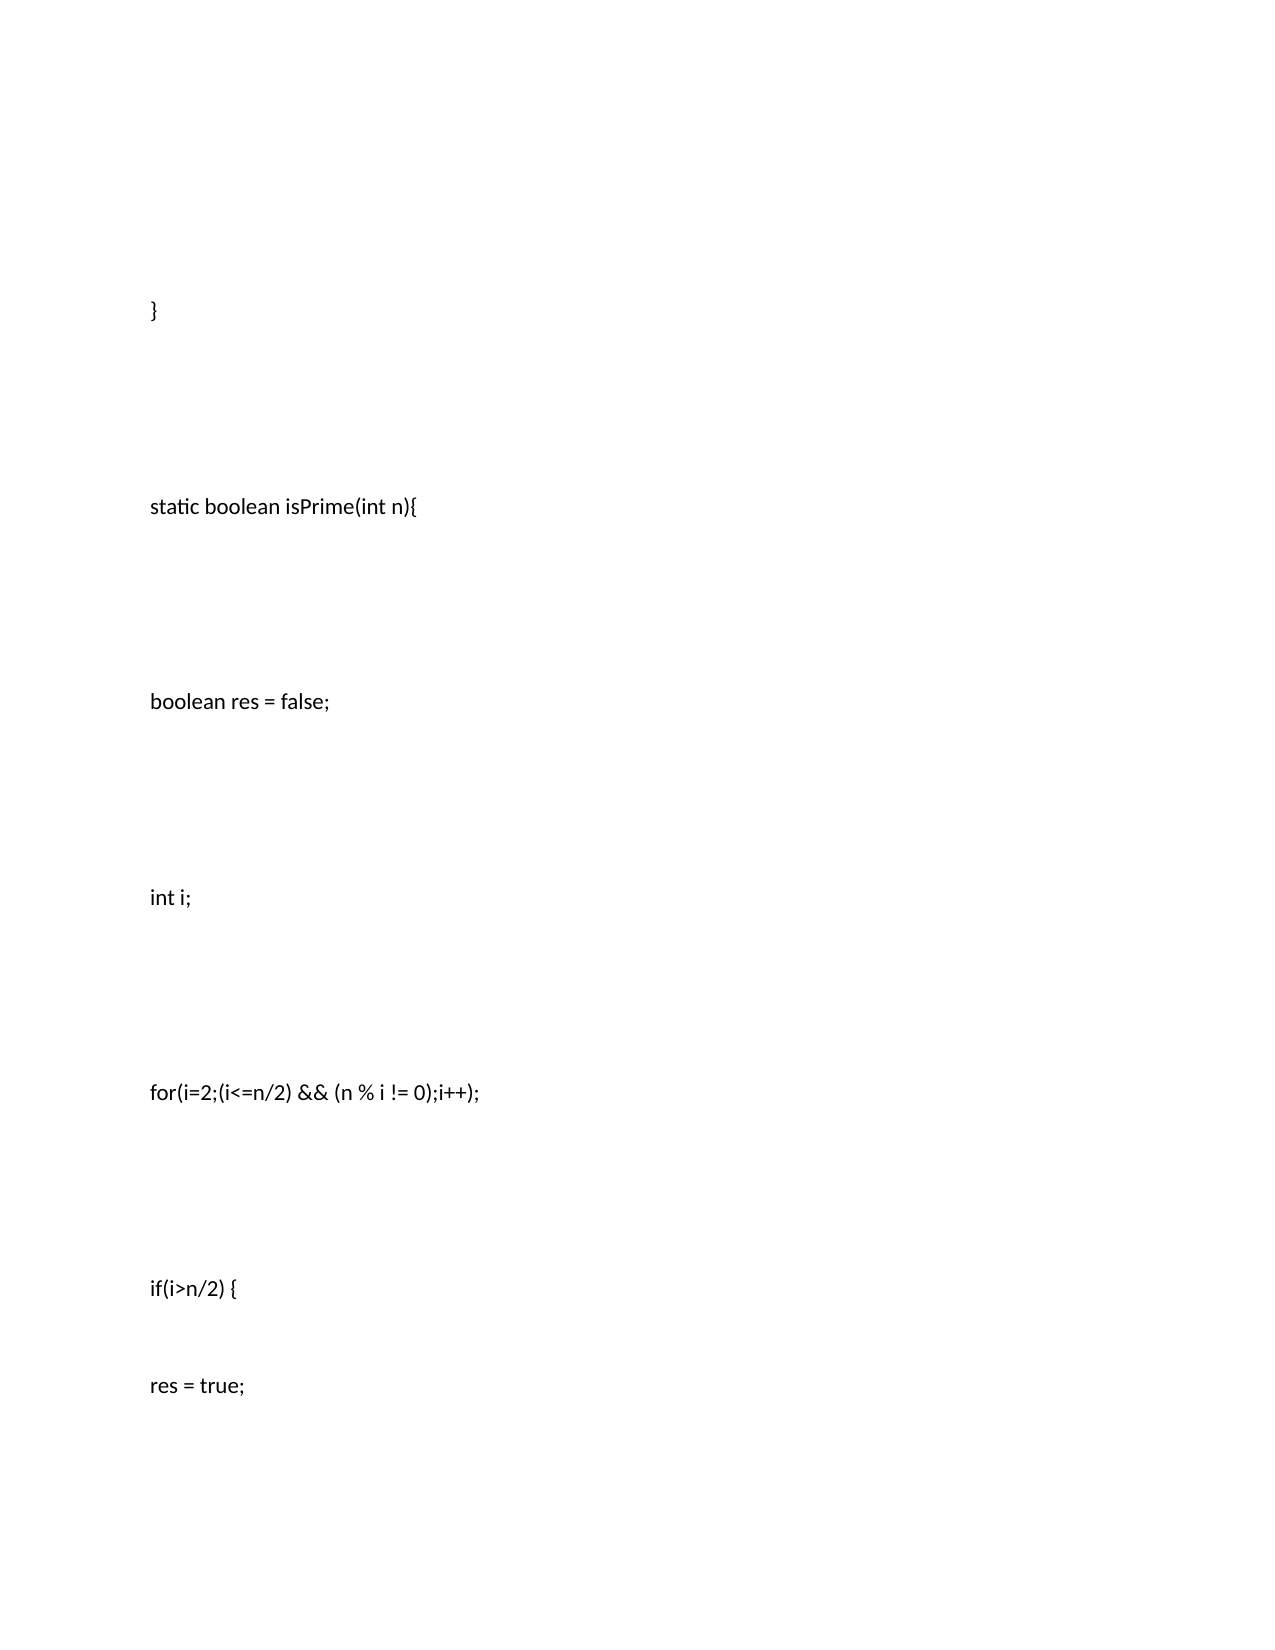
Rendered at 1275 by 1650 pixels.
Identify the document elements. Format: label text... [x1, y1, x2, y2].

text if(i>n/2) { [150, 1274, 1125, 1302]
text res = true; [150, 1371, 1125, 1399]
text for(i=2;(i<=n/2) && (n % i != 0);i++); [150, 1078, 1125, 1106]
text int i; [150, 883, 1125, 911]
text } [150, 297, 1125, 324]
text static boolean isPrime(int n){ [150, 492, 1125, 520]
text boolean res = false; [150, 687, 1125, 715]
